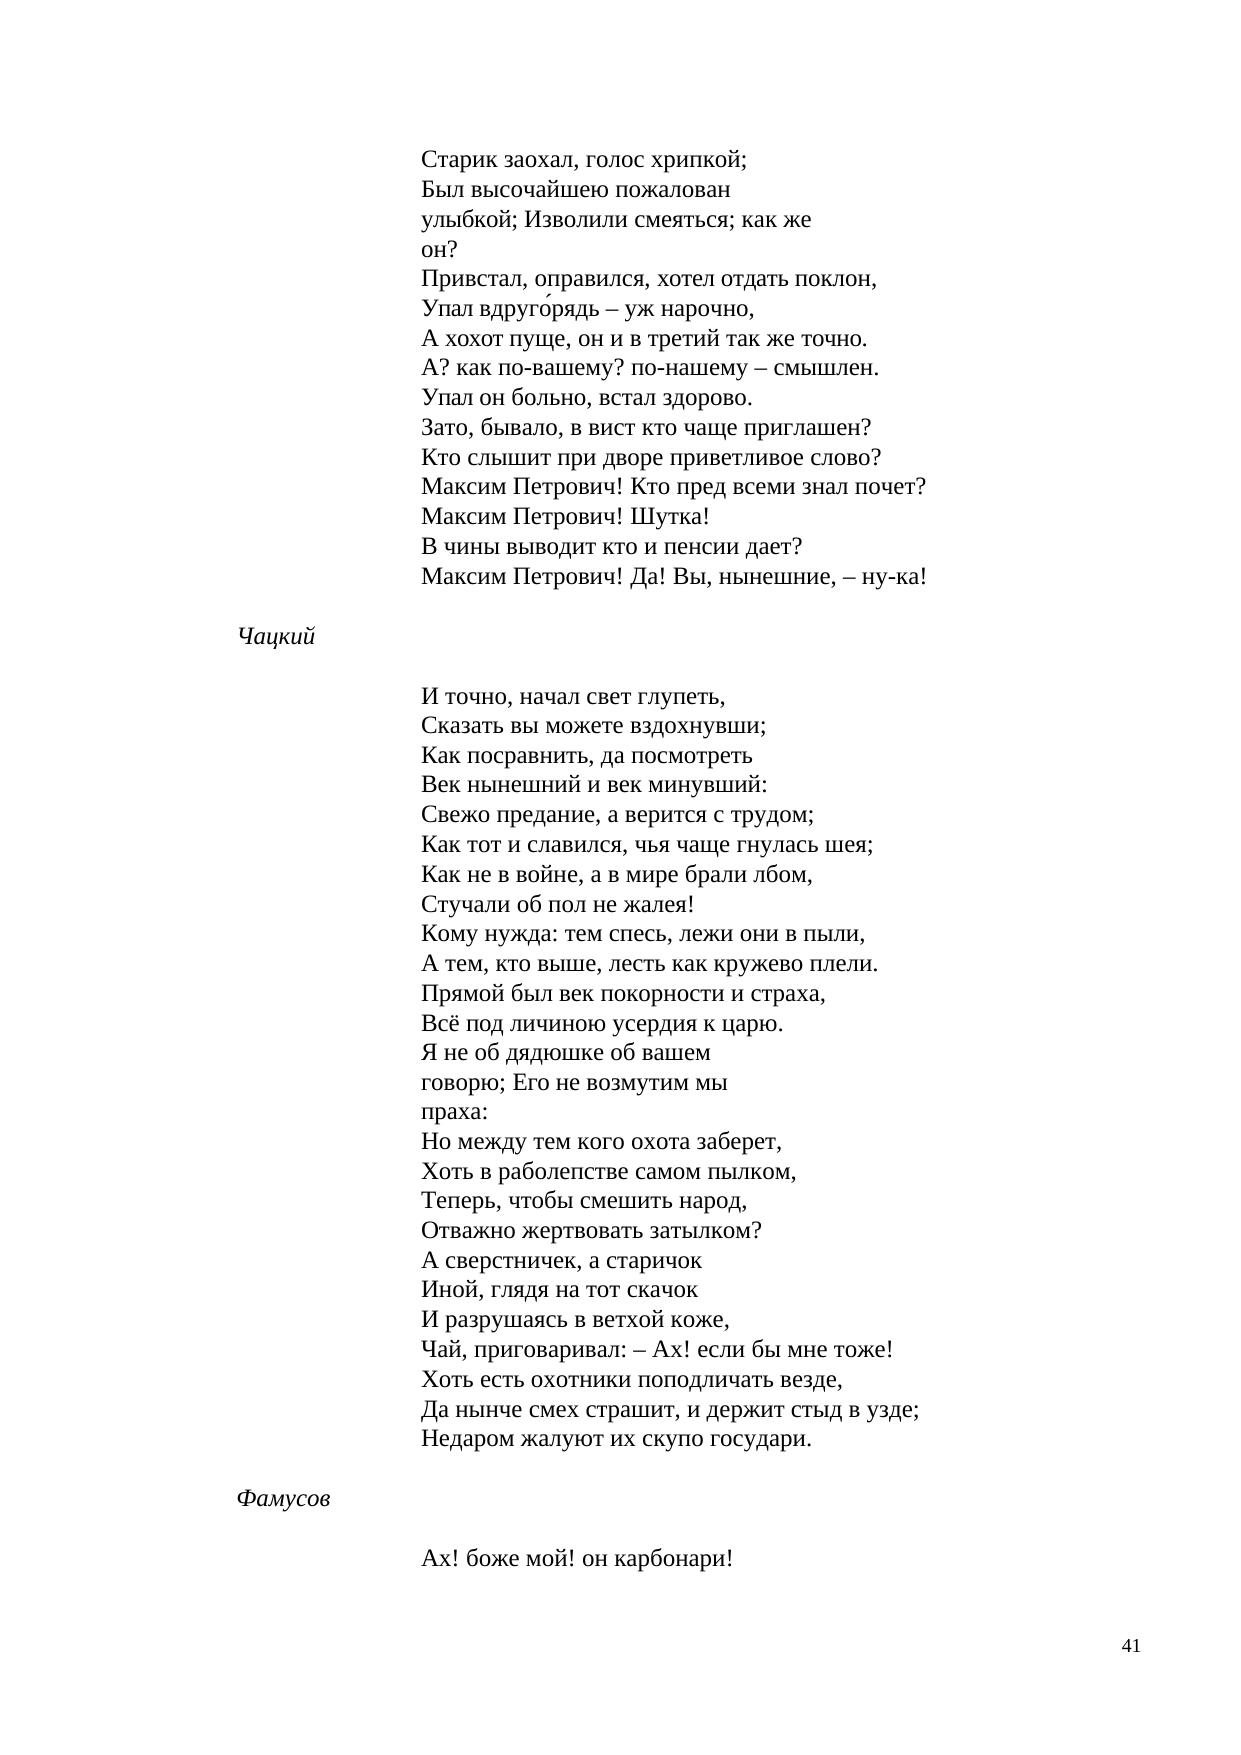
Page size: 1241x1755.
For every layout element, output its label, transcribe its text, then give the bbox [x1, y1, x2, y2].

text Чай, приговаривал: – Ах! если бы мне тоже! Хоть есть охотники поподличать везде, [421, 1334, 918, 1393]
text Но между тем кого охота заберет, Хоть в раболепстве самом пылком, Теперь, чтобы смешить народ, Отважно жертвовать затылком? [421, 1126, 819, 1244]
text Был высочайшею пожалован улыбкой; Изволили смеяться; как же он? [421, 174, 833, 262]
text И точно, начал свет глупеть, Сказать вы можете вздохнувши; Как посравнить, да посмотреть Век нынешний и век минувший: [421, 681, 770, 798]
text А хохот пуще, он и в третий так же точно. А? как по-вашему? по-нашему – смышлен. Упал он больно, встал здорово. [421, 323, 893, 411]
text Ах! боже мой! он карбонари! [421, 1543, 1168, 1572]
text Как тот и славился, чья чаще гнулась шея; Как не в войне, а в мире брали лбом, Стучали об пол не жалея! [421, 829, 893, 917]
text И разрушаясь в ветхой коже, [421, 1304, 1168, 1333]
text Максим Петрович! Кто пред всеми знал почет? Максим Петрович! Шутка! [421, 471, 946, 530]
text В чины выводит кто и пенсии дает? [421, 531, 1168, 559]
text Фамусов [236, 1483, 1168, 1512]
text А сверстничек, а старичок Иной, глядя на тот скачок [421, 1245, 704, 1303]
text Да нынче смех страшит, и держит стыд в узде; Недаром жалуют их скупо государи. [421, 1394, 946, 1452]
text Старик заохал, голос хрипкой; [421, 144, 1168, 173]
text Свежо предание, а верится с трудом; [421, 799, 1168, 828]
text Привстал, оправился, хотел отдать поклон, Упал вдруго́рядь – уж нарочно, [421, 263, 893, 322]
text Чацкий [236, 621, 1168, 649]
text Максим Петрович! Да! Вы, нынешние, – ну-ка! [421, 561, 1168, 589]
text Кому нужда: тем спесь, лежи они в пыли, А тем, кто выше, лесть как кружево плели. Прямой был век покорности и страха, [421, 918, 881, 1006]
text Зато, бывало, в вист кто чаще приглашен? Кто слышит при дворе приветливое слово? [421, 412, 893, 470]
text Всё под личиною усердия к царю. Я не об дядюшке об вашем говорю; Его не возмутим мы праха: [421, 1008, 801, 1125]
